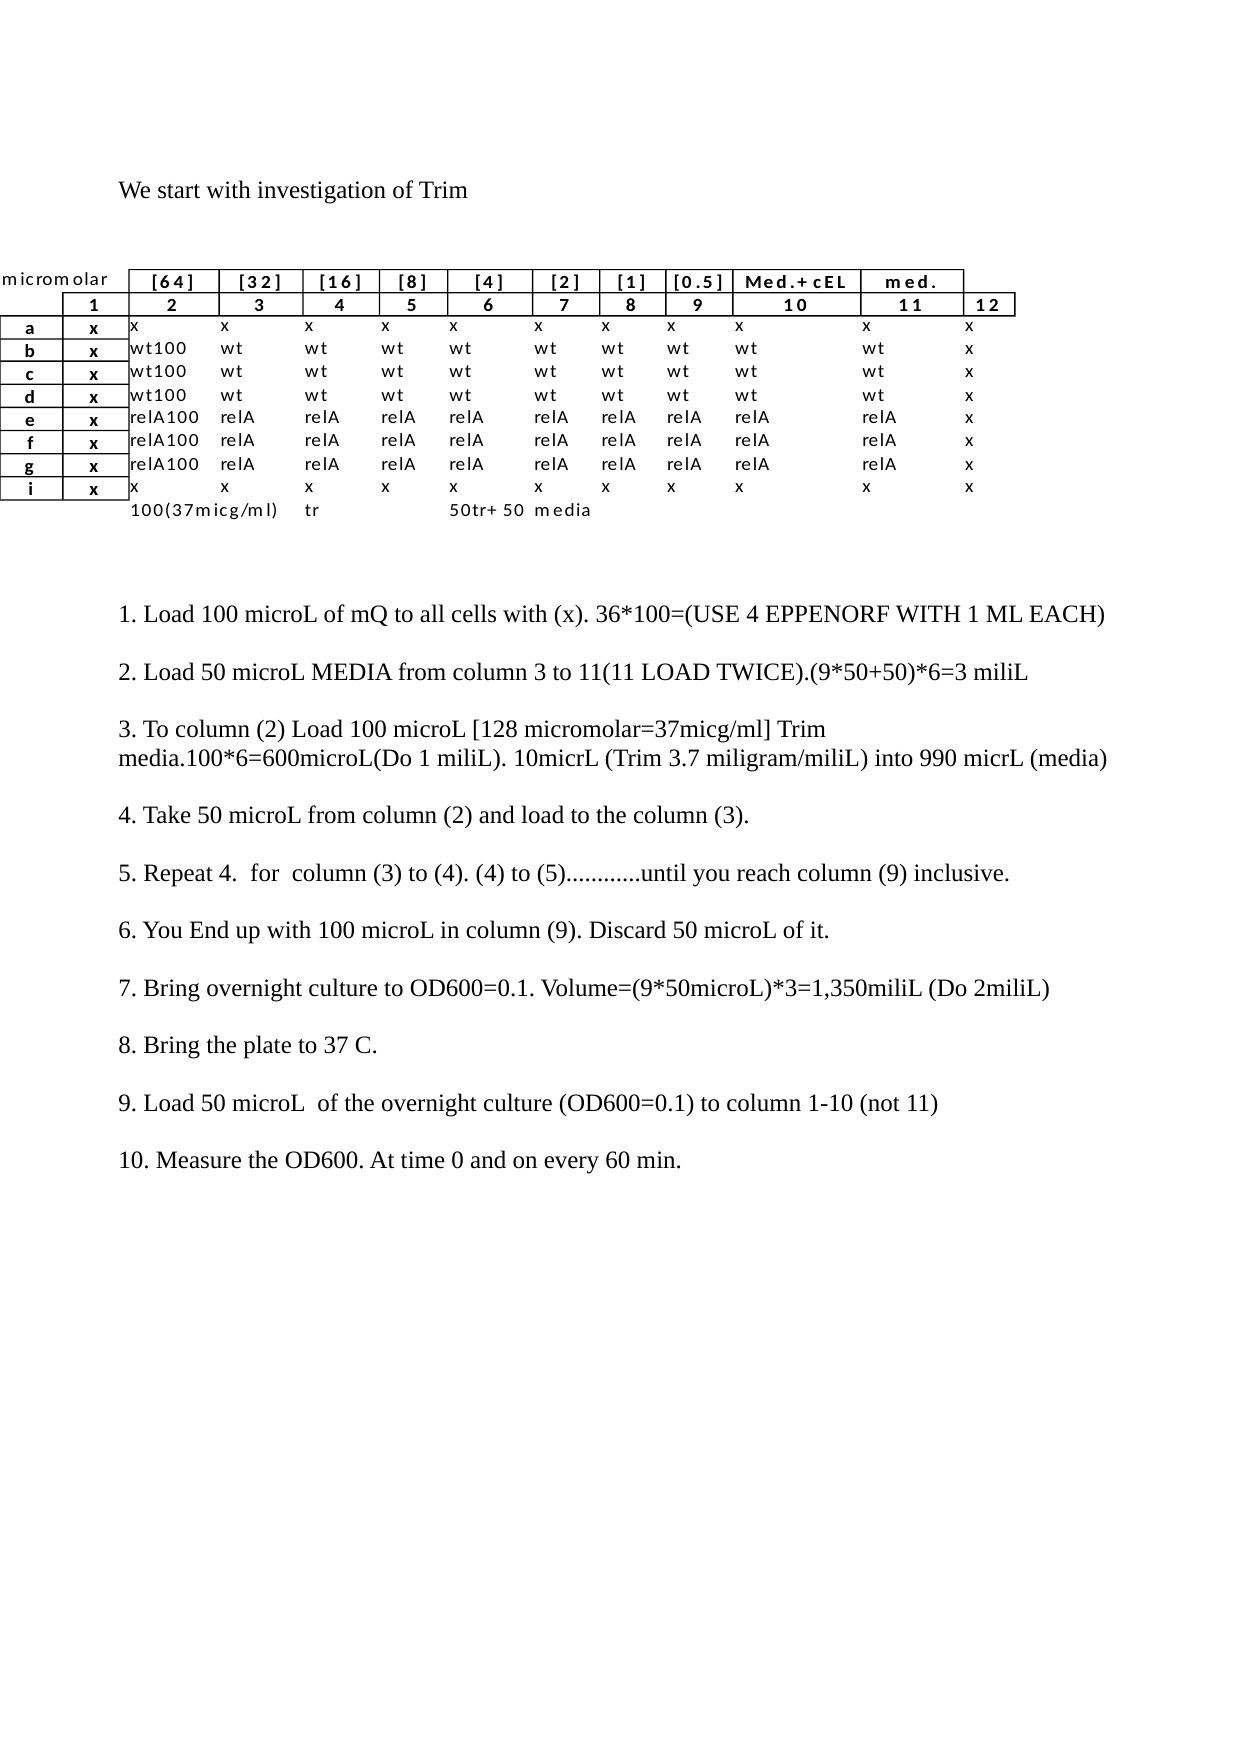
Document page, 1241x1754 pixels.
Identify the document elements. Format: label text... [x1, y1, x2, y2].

text 1. Load 100 microL of mQ to all cells with (x). 36*100=(USE 4 EPPENORF WITH 1 ML EACH) [118, 599, 1122, 628]
text 9. Load 50 microL of the overnight culture (OD600=0.1) to column 1-10 (not 11) [118, 1088, 1122, 1117]
text 5. Repeat 4. for column (3) to (4). (4) to (5)............until you reach column (9) inclusive. [118, 858, 1122, 887]
text We start with investigation of Trim [118, 176, 1122, 204]
text 6. You End up with 100 microL in column (9). Discard 50 microL of it. [118, 915, 1122, 944]
text 2. Load 50 microL MEDIA from column 3 to 11(11 LOAD TWICE).(9*50+50)*6=3 miliL [118, 657, 1122, 685]
text 7. Bring overnight culture to OD600=0.1. Volume=(9*50microL)*3=1,350miliL (Do 2miliL) [118, 973, 1122, 1002]
text 3. To column (2) Load 100 microL [128 micromolar=37micg/ml] Trim media.100*6=600microL(Do 1 miliL). 10micrL (Trim 3.7 miligram/miliL) into 990 micrL (media) [118, 714, 1122, 772]
text 4. Take 50 microL from column (2) and load to the column (3). [118, 800, 1122, 829]
text 8. Bring the plate to 37 C. [118, 1030, 1122, 1059]
text 10. Measure the OD600. At time 0 and on every 60 min. [118, 1145, 1122, 1174]
